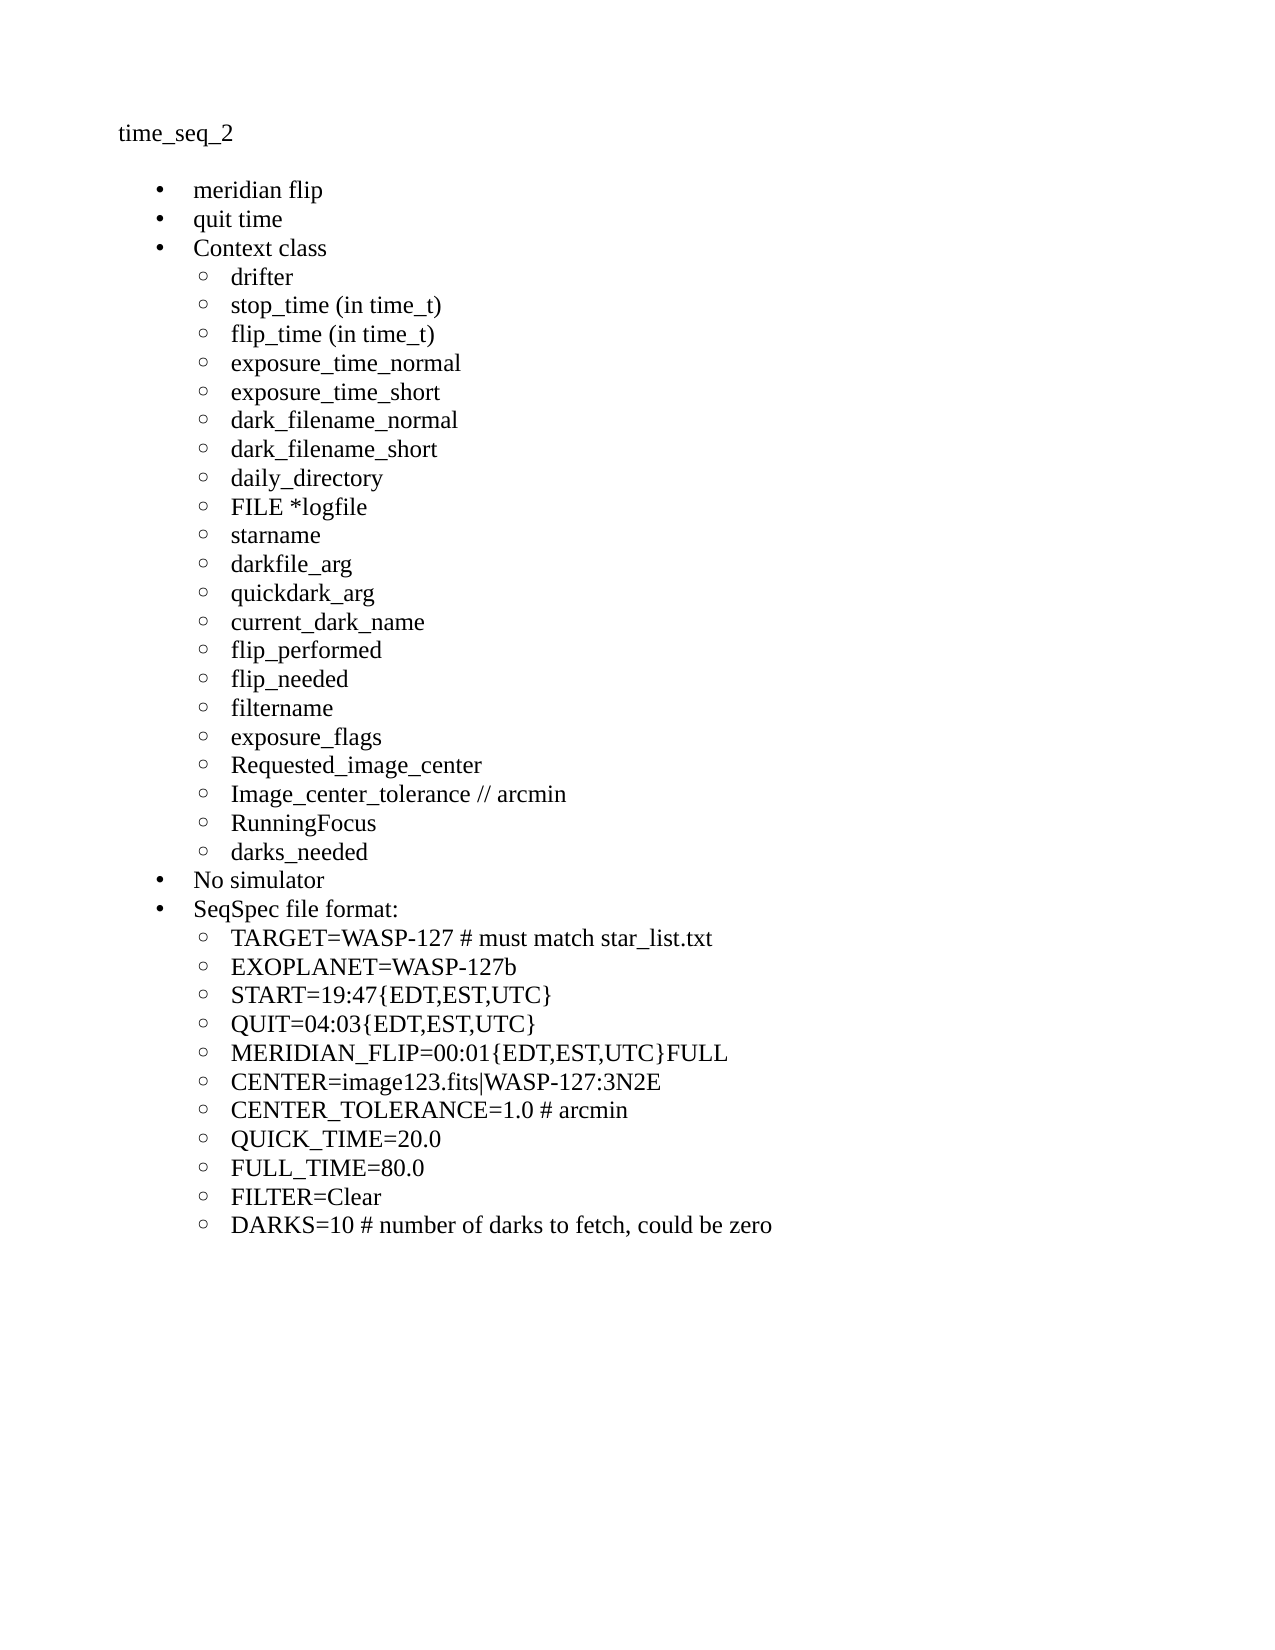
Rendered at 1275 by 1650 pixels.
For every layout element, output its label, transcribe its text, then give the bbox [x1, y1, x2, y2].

list FILTER=Clear [193, 1182, 1157, 1211]
list dark_filename_normal [193, 406, 1157, 434]
text time_seq_2 [118, 118, 1157, 147]
list darkfile_arg [193, 549, 1157, 578]
list meridian flip [156, 176, 1157, 204]
list DARKS=10 # number of darks to fetch, could be zero [193, 1211, 1157, 1239]
list starname [193, 521, 1157, 549]
list drifter [193, 262, 1157, 291]
list exposure_time_short [193, 377, 1157, 406]
list START=19:47{EDT,EST,UTC} [193, 981, 1157, 1009]
list flip_time (in time_t) [193, 319, 1157, 348]
list SeqSpec file format: [156, 894, 1157, 923]
list current_dark_name [193, 607, 1157, 636]
list exposure_flags [193, 722, 1157, 751]
list Image_center_tolerance // arcmin [193, 779, 1157, 808]
list TARGET=WASP-127 # must match star_list.txt [193, 923, 1157, 952]
list flip_needed [193, 664, 1157, 693]
list MERIDIAN_FLIP=00:01{EDT,EST,UTC}FULL [193, 1038, 1157, 1067]
list RunningFocus [193, 808, 1157, 837]
list No simulator [156, 866, 1157, 894]
list darks_needed [193, 837, 1157, 866]
list FULL_TIME=80.0 [193, 1153, 1157, 1182]
list flip_performed [193, 636, 1157, 664]
list FILE *logfile [193, 492, 1157, 521]
list dark_filename_short [193, 434, 1157, 463]
list filtername [193, 693, 1157, 722]
list quit time [156, 204, 1157, 233]
list QUIT=04:03{EDT,EST,UTC} [193, 1009, 1157, 1038]
list exposure_time_normal [193, 348, 1157, 377]
list CENTER=image123.fits|WASP-127:3N2E [193, 1067, 1157, 1096]
list Requested_image_center [193, 751, 1157, 779]
list QUICK_TIME=20.0 [193, 1124, 1157, 1153]
list daily_directory [193, 463, 1157, 492]
list stop_time (in time_t) [193, 291, 1157, 319]
list Context class [156, 233, 1157, 262]
list EXOPLANET=WASP-127b [193, 952, 1157, 981]
list CENTER_TOLERANCE=1.0 # arcmin [193, 1096, 1157, 1124]
list quickdark_arg [193, 578, 1157, 607]
